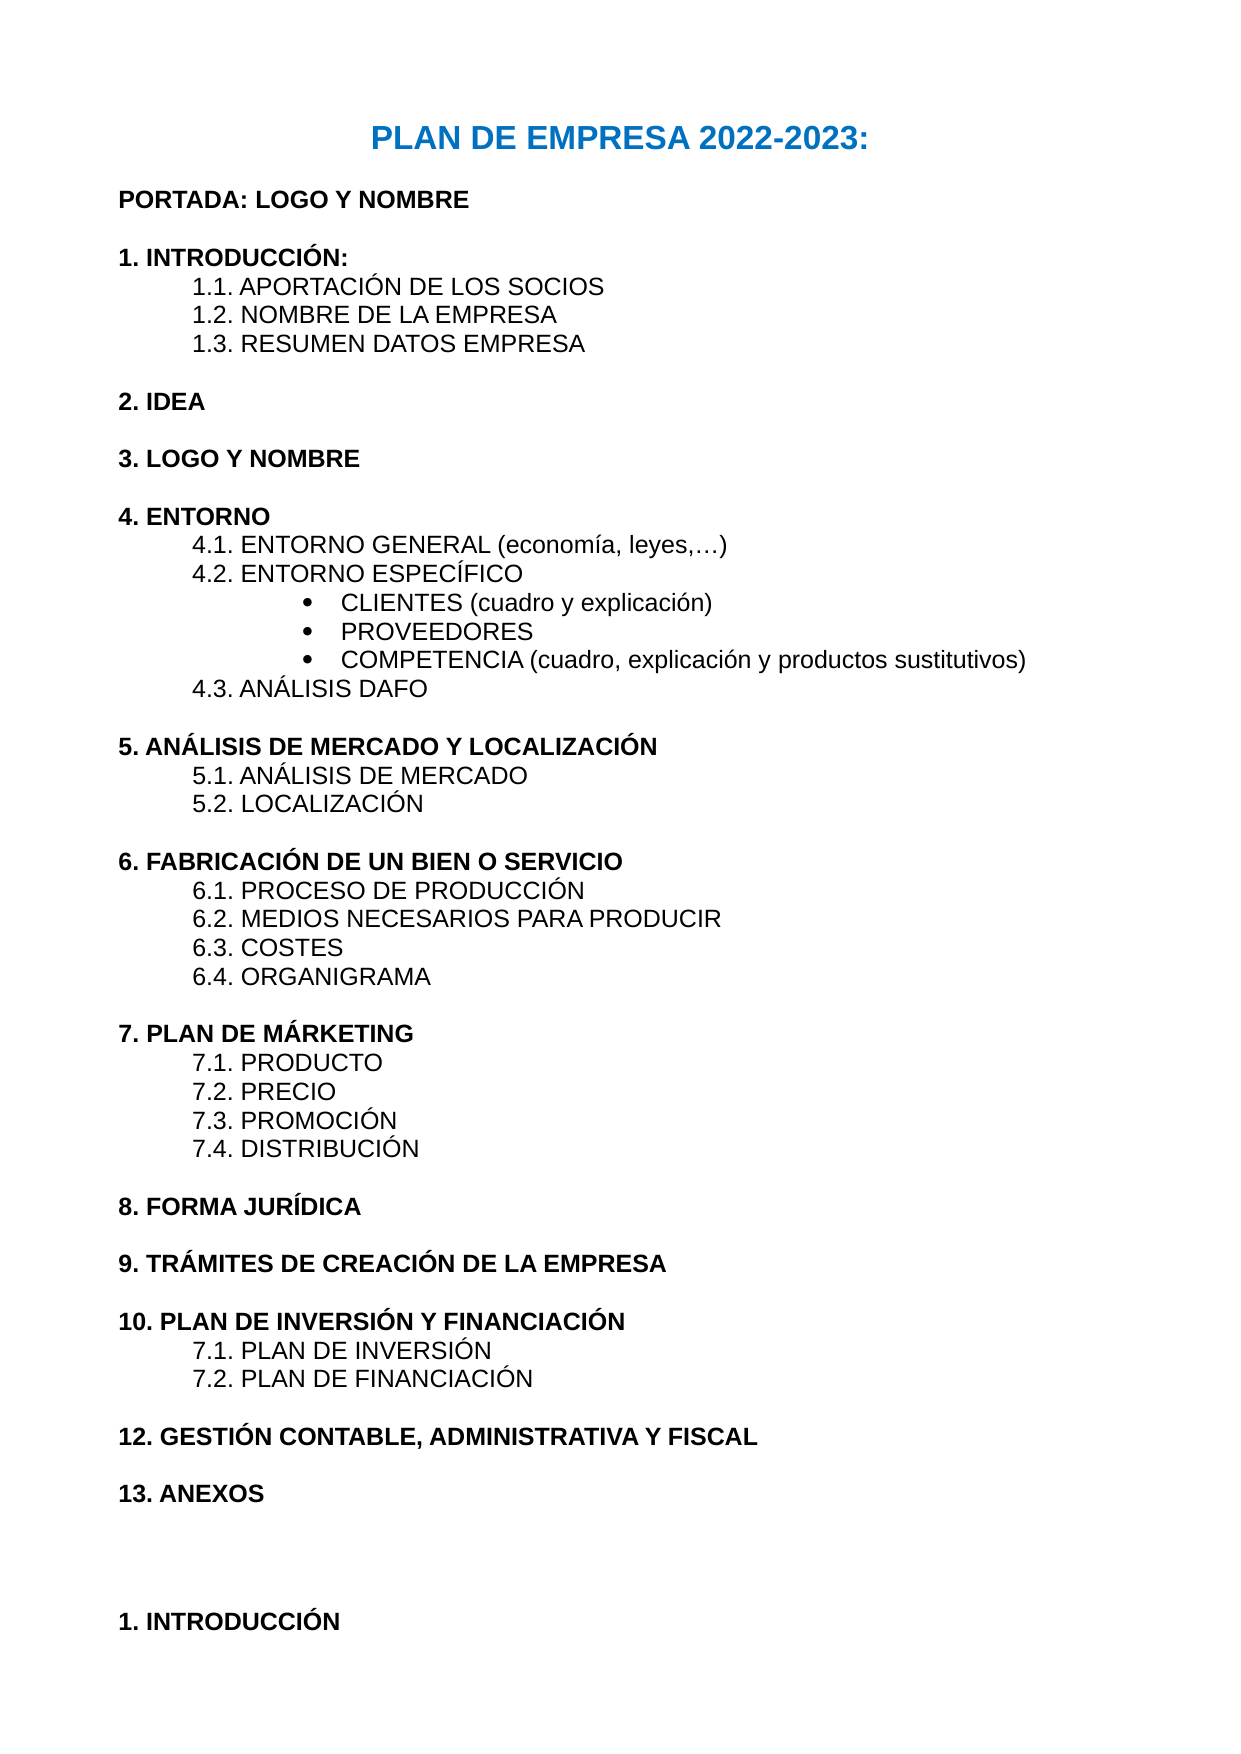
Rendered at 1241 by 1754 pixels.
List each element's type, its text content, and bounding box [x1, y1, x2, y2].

text PLAN DE EMPRESA 2022-2023: [118, 118, 1122, 157]
list PROVEEDORES [303, 617, 1122, 646]
text 6.2. MEDIOS NECESARIOS PARA PRODUCIR [118, 904, 1122, 933]
text 7. PLAN DE MÁRKETING [118, 1019, 1122, 1048]
text 4.1. ENTORNO GENERAL (economía, leyes,…) [118, 530, 1122, 559]
text 3. LOGO Y NOMBRE [118, 444, 1122, 473]
text 4.3. ANÁLISIS DAFO [118, 674, 1122, 703]
text 10. PLAN DE INVERSIÓN Y FINANCIACIÓN [118, 1307, 1122, 1336]
text 7.3. PROMOCIÓN [118, 1106, 1122, 1134]
text 2. IDEA [118, 387, 1122, 415]
text 13. ANEXOS [118, 1479, 1122, 1508]
text 6.3. COSTES [118, 933, 1122, 962]
text 6.4. ORGANIGRAMA [118, 962, 1122, 991]
text 6.1. PROCESO DE PRODUCCIÓN [118, 876, 1122, 904]
text 4.2. ENTORNO ESPECÍFICO [118, 559, 1122, 588]
text 4. ENTORNO [118, 502, 1122, 530]
text 1. INTRODUCCIÓN: [118, 243, 1122, 272]
list COMPETENCIA (cuadro, explicación y productos sustitutivos) [303, 646, 1122, 674]
text 7.1. PRODUCTO [118, 1048, 1122, 1077]
text 9. TRÁMITES DE CREACIÓN DE LA EMPRESA [118, 1249, 1122, 1278]
text 7.2. PLAN DE FINANCIACIÓN [118, 1364, 1122, 1393]
text 1.2. NOMBRE DE LA EMPRESA [118, 300, 1122, 329]
text 5. ANÁLISIS DE MERCADO Y LOCALIZACIÓN [118, 732, 1122, 761]
list CLIENTES (cuadro y explicación) [303, 588, 1122, 617]
text 5.2. LOCALIZACIÓN [118, 789, 1122, 818]
text 8. FORMA JURÍDICA [118, 1192, 1122, 1221]
text PORTADA: LOGO Y NOMBRE [118, 185, 1122, 214]
text 1. INTRODUCCIÓN [118, 1607, 1122, 1636]
text 1.1. APORTACIÓN DE LOS SOCIOS [118, 272, 1122, 300]
text 12. GESTIÓN CONTABLE, ADMINISTRATIVA Y FISCAL [118, 1422, 1122, 1451]
text 6. FABRICACIÓN DE UN BIEN O SERVICIO [118, 847, 1122, 876]
text 7.1. PLAN DE INVERSIÓN [118, 1336, 1122, 1364]
text 5.1. ANÁLISIS DE MERCADO [118, 761, 1122, 789]
text 1.3. RESUMEN DATOS EMPRESA [118, 329, 1122, 358]
text 7.2. PRECIO [118, 1077, 1122, 1106]
text 7.4. DISTRIBUCIÓN [118, 1134, 1122, 1163]
